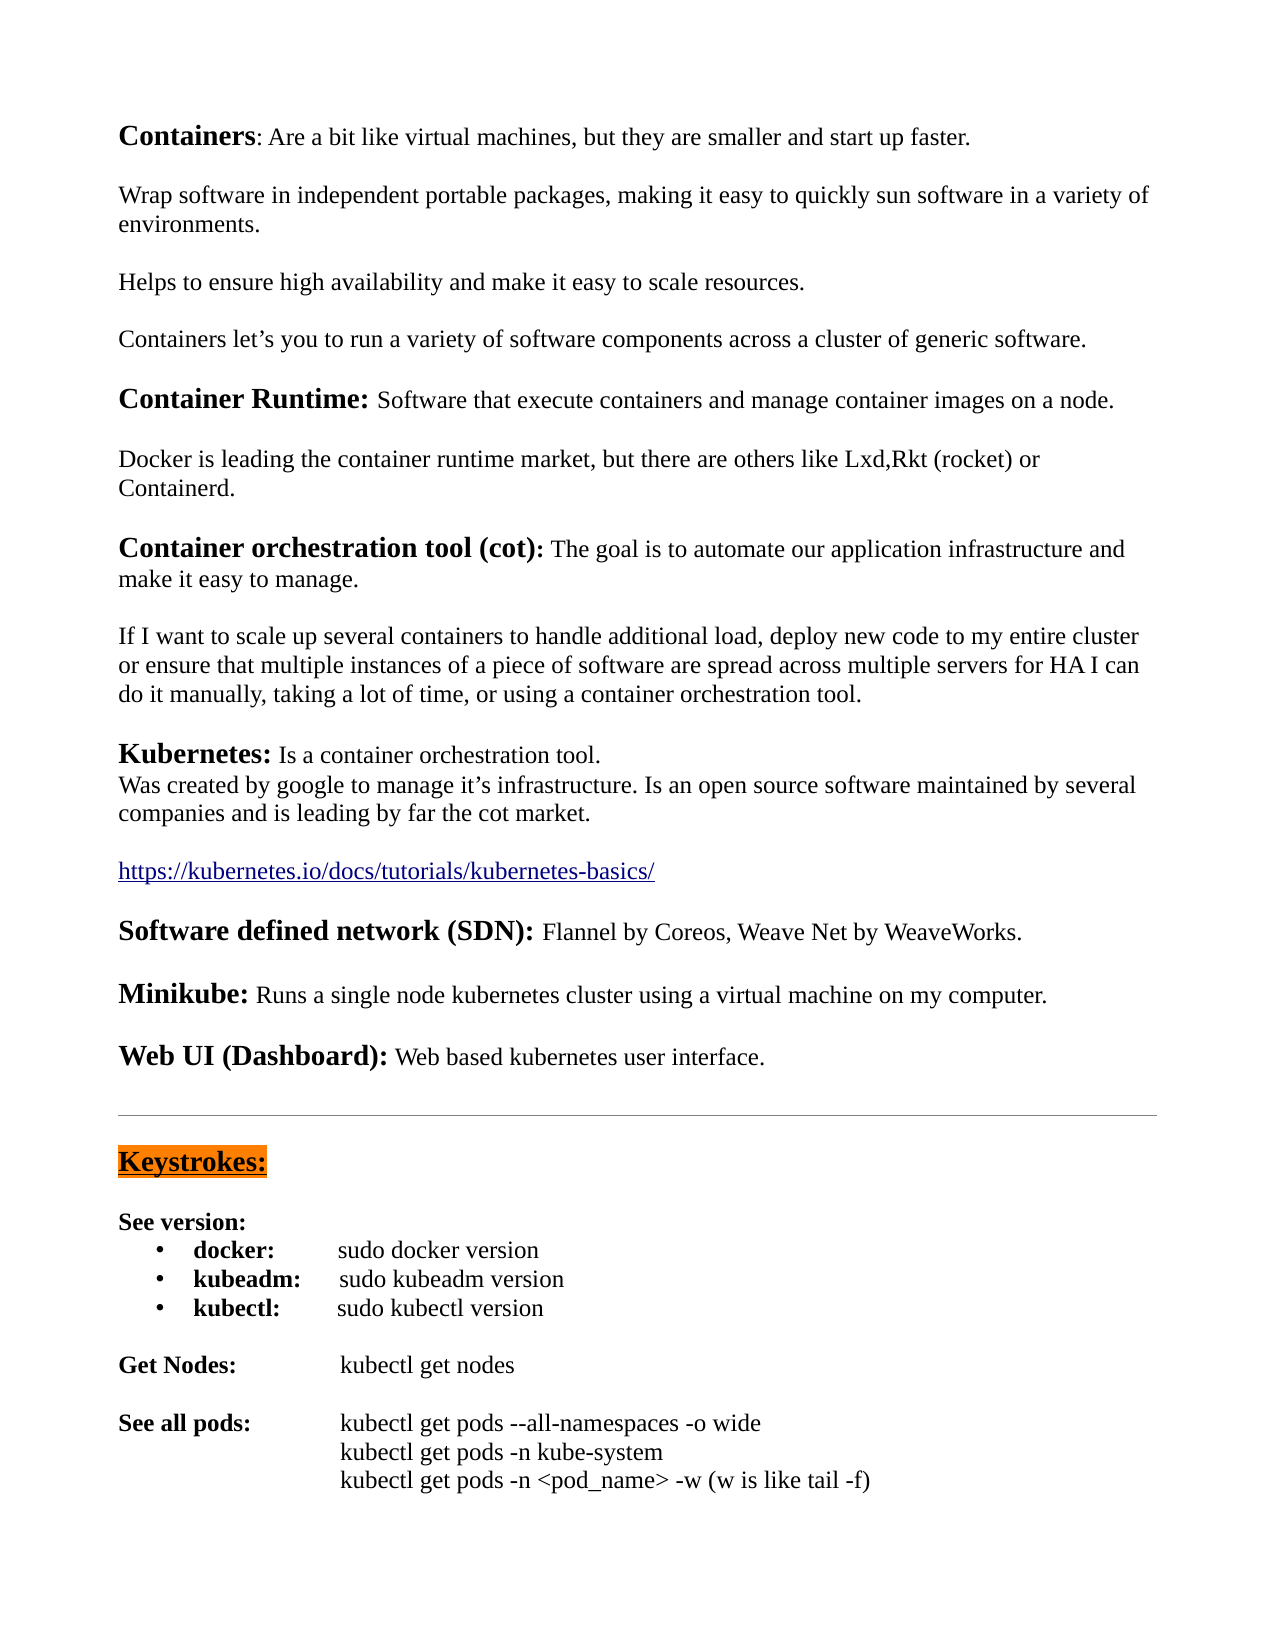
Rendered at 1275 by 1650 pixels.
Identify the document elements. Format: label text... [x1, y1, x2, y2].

list kubectl: sudo kubectl version [156, 1293, 1157, 1322]
text Keystrokes: [118, 1144, 1157, 1178]
text If I want to scale up several containers to handle additional load, deploy new code to my entire cluster or ensure that multiple instances of a piece of software are spread across multiple servers for HA I can do it manually, taking a lot of time, or using a container orchestration tool. [118, 621, 1157, 707]
text Containers: Are a bit like virtual machines, but they are smaller and start up faster. [118, 118, 1157, 152]
text Container orchestration tool (cot): The goal is to automate our application infrastructure and make it easy to manage. [118, 530, 1157, 592]
text Docker is leading the container runtime market, but there are others like Lxd,Rkt (rocket) or Containerd. [118, 444, 1157, 501]
text Get Nodes: kubectl get nodes [118, 1351, 1157, 1379]
text kubectl get pods -n kube-system [118, 1437, 1157, 1466]
text kubectl get pods -n <pod_name> -w (w is like tail -f) [118, 1466, 1157, 1494]
text Minikube: Runs a single node kubernetes cluster using a virtual machine on my computer. [118, 976, 1157, 1009]
list kubeadm: sudo kubeadm version [156, 1264, 1157, 1293]
list docker: sudo docker version [156, 1236, 1157, 1264]
text Web UI (Dashboard): Web based kubernetes user interface. [118, 1038, 1157, 1072]
text Containers let’s you to run a variety of software components across a cluster of generic software. [118, 324, 1157, 353]
text Software defined network (SDN): Flannel by Coreos, Weave Net by WeaveWorks. [118, 913, 1157, 947]
text Container Runtime: Software that execute containers and manage container images on a node. [118, 382, 1157, 415]
text Helps to ensure high availability and make it easy to scale resources. [118, 267, 1157, 295]
text See version: [118, 1207, 1157, 1236]
text Wrap software in independent portable packages, making it easy to quickly sun software in a variety of environments. [118, 180, 1157, 238]
text Kubernetes: Is a container orchestration tool. [118, 736, 1157, 770]
text https://kubernetes.io/docs/tutorials/kubernetes-basics/ [118, 856, 1157, 885]
text Was created by google to manage it’s infrastructure. Is an open source software maintained by several companies and is leading by far the cot market. [118, 770, 1157, 827]
text See all pods: kubectl get pods --all-namespaces -o wide [118, 1408, 1157, 1437]
